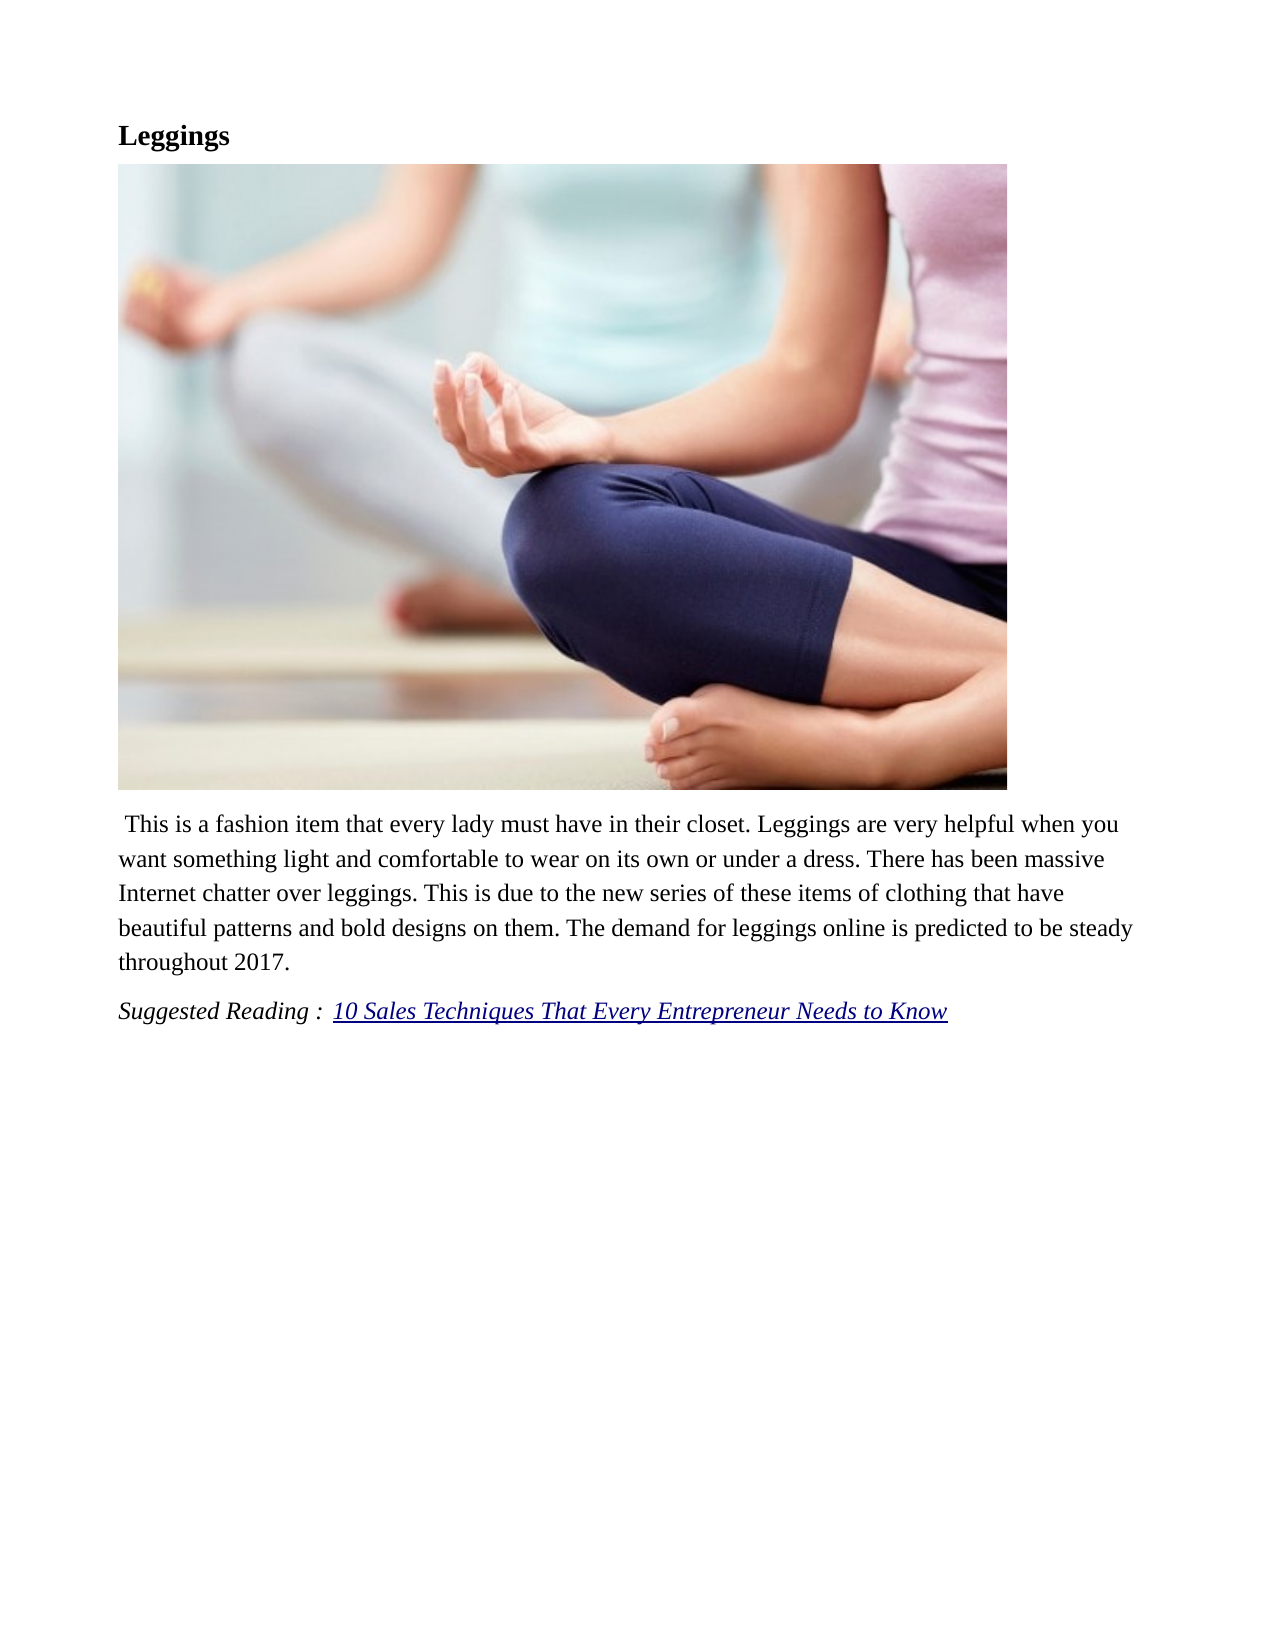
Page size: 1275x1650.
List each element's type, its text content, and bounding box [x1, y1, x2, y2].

text This is a fashion item that every lady must have in their closet. Leggings are very helpful when you want something light and comfortable to wear on its own or under a dress. There has been massive Internet chatter over leggings. This is due to the new series of these items of clothing that have beautiful patterns and bold designs on them. The demand for leggings online is predicted to be steady throughout 2017. [118, 809, 1157, 976]
picture [118, 164, 1008, 790]
subtitle Leggings [118, 118, 1157, 152]
text Suggested Reading : 10 Sales Techniques That Every Entrepreneur Needs to Know [118, 996, 1157, 1025]
